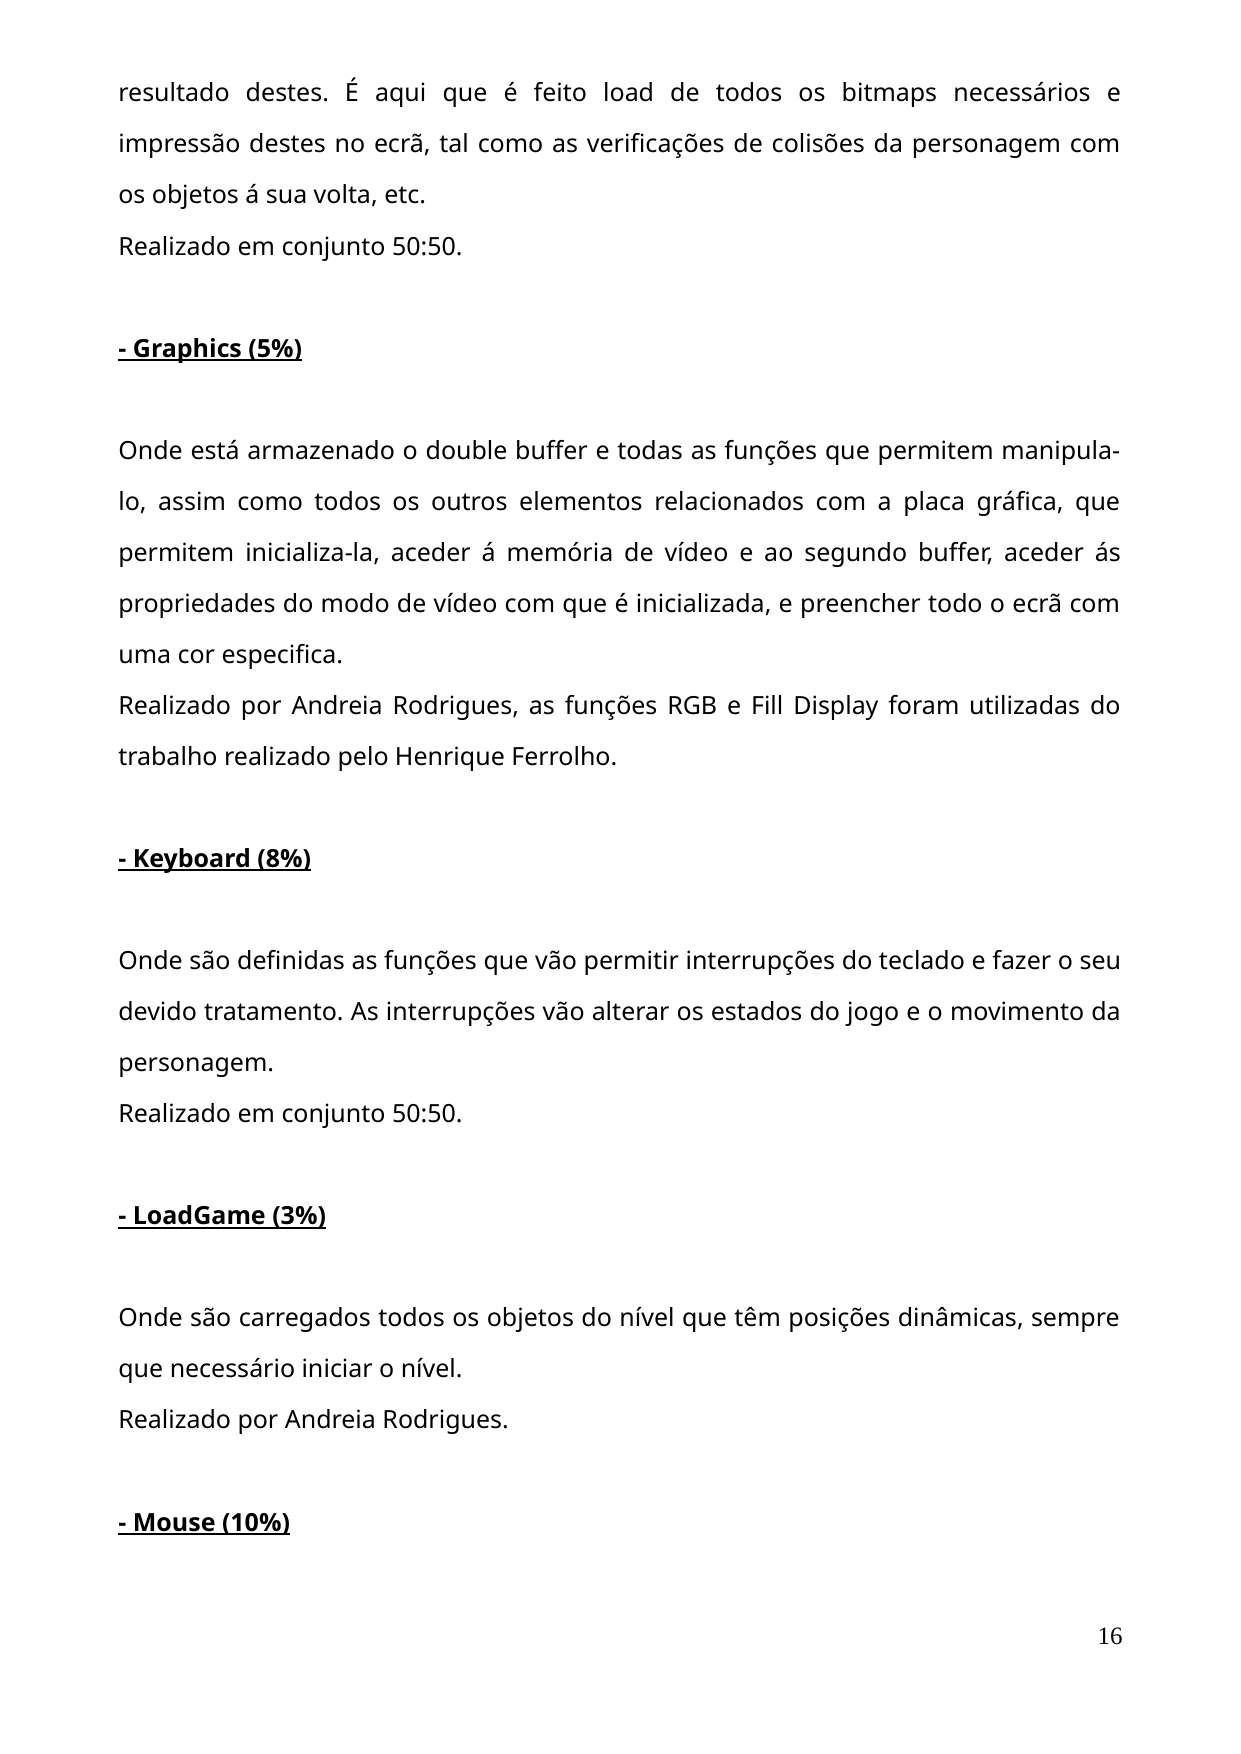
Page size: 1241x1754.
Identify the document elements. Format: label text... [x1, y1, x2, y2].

text - Keyboard (8%) [118, 841, 1122, 875]
text - LoadGame (3%) [118, 1198, 1122, 1232]
text Realizado em conjunto 50:50. [118, 228, 1122, 262]
text - Mouse (10%) [118, 1504, 1122, 1538]
text Realizado por Andreia Rodrigues. [118, 1402, 1122, 1436]
text Onde está armazenado o double buffer e todas as funções que permitem manipula-lo, assim como todos os outros elementos relacionados com a placa gráfica, que permitem inicializa-la, aceder á memória de vídeo e ao segundo buffer, aceder ás propriedades do modo de vídeo com que é inicializada, e preencher todo o ecrã com uma cor especifica. [118, 432, 1122, 671]
text Realizado em conjunto 50:50. [118, 1096, 1122, 1130]
text Realizado por Andreia Rodrigues, as funções RGB e Fill Display foram utilizadas do trabalho realizado pelo Henrique Ferrolho. [118, 687, 1122, 773]
text Onde são carregados todos os objetos do nível que têm posições dinâmicas, sempre que necessário iniciar o nível. [118, 1300, 1122, 1385]
text resultado destes. É aqui que é feito load de todos os bitmaps necessários e impressão destes no ecrã, tal como as verificações de colisões da personagem com os objetos á sua volta, etc. [118, 75, 1122, 211]
text - Graphics (5%) [118, 330, 1122, 364]
text Onde são definidas as funções que vão permitir interrupções do teclado e fazer o seu devido tratamento. As interrupções vão alterar os estados do jogo e o movimento da personagem. [118, 943, 1122, 1079]
